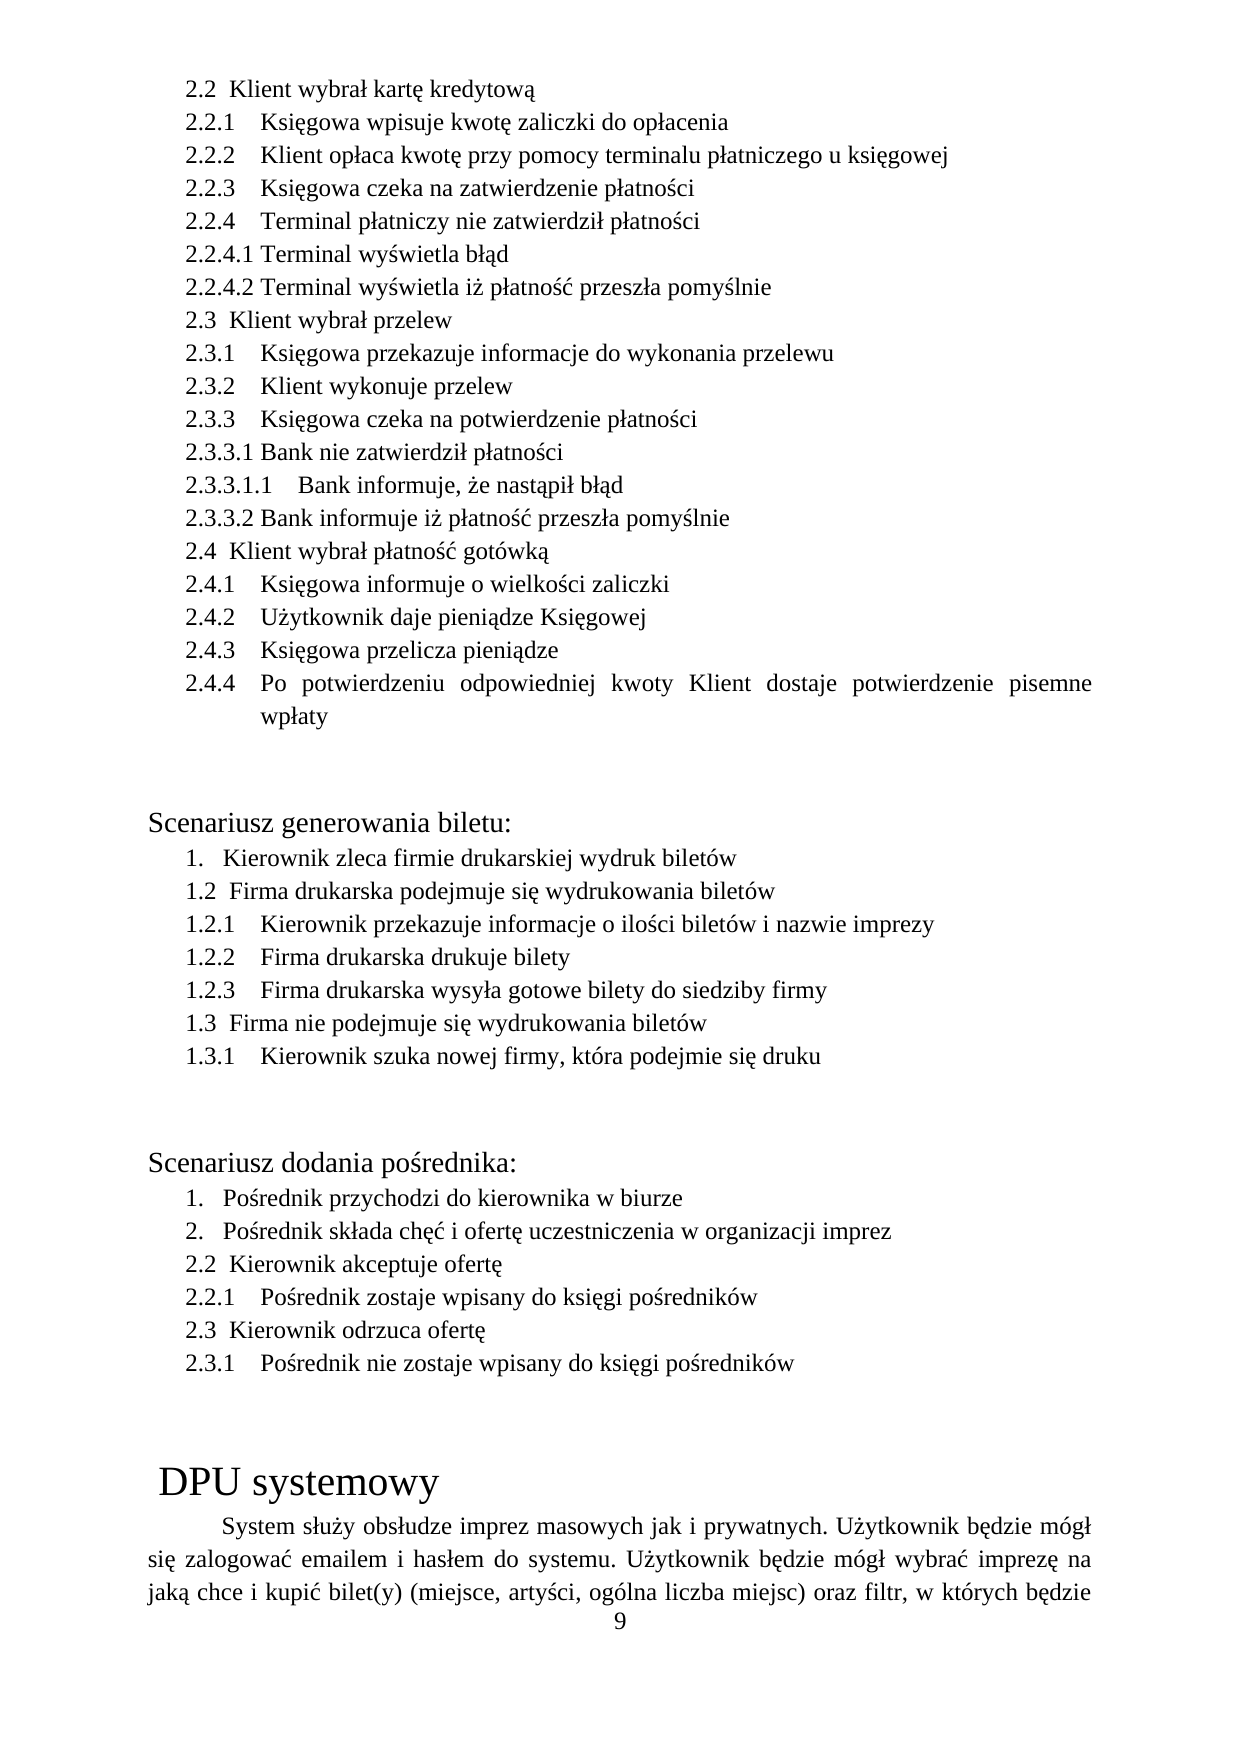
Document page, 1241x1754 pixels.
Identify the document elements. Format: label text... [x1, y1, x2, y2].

list Firma nie podejmuje się wydrukowania biletów [185, 1008, 1093, 1037]
list Firma drukarska wysyła gotowe bilety do siedziby firmy [185, 975, 1093, 1004]
subtitle Scenariusz dodania pośrednika: [148, 1145, 1093, 1178]
list Po potwierdzeniu odpowiedniej kwoty Klient dostaje potwierdzenie pisemne wpłaty [185, 668, 1093, 730]
list Klient opłaca kwotę przy pomocy terminalu płatniczego u księgowej [185, 140, 1093, 168]
list Terminal wyświetla błąd [185, 239, 1093, 268]
text System służy obsłudze imprez masowych jak i prywatnych. Użytkownik będzie mógł się zalogować emailem i hasłem do systemu. Użytkownik będzie mógł wybrać imprezę na jaką chce i kupić bilet(y) (miejsce, artyści, ogólna liczba miejsc) oraz filtr, w których będzie [148, 1511, 1093, 1606]
list Klient wybrał płatność gotówką [185, 536, 1093, 565]
list Firma drukarska drukuje bilety [185, 942, 1093, 971]
list Księgowa czeka na potwierdzenie płatności [185, 404, 1093, 433]
subtitle Scenariusz generowania biletu: [148, 805, 1093, 838]
list Bank informuje, że nastąpił błąd [185, 470, 1093, 499]
list Klient wykonuje przelew [185, 371, 1093, 400]
list Kierownik zleca firmie drukarskiej wydruk biletów [185, 843, 1093, 872]
list Księgowa wpisuje kwotę zaliczki do opłacenia [185, 107, 1093, 136]
list Pośrednik nie zostaje wpisany do księgi pośredników [185, 1348, 1093, 1377]
list Pośrednik składa chęć i ofertę uczestniczenia w organizacji imprez [185, 1216, 1093, 1245]
list Firma drukarska podejmuje się wydrukowania biletów [185, 876, 1093, 905]
list Kierownik szuka nowej firmy, która podejmie się druku [185, 1041, 1093, 1070]
list Bank informuje iż płatność przeszła pomyślnie [185, 503, 1093, 532]
list Kierownik odrzuca ofertę [185, 1316, 1093, 1344]
list Księgowa przekazuje informacje do wykonania przelewu [185, 338, 1093, 367]
list Kierownik akceptuje ofertę [185, 1249, 1093, 1278]
list Księgowa informuje o wielkości zaliczki [185, 569, 1093, 598]
list Użytkownik daje pieniądze Księgowej [185, 602, 1093, 631]
list Klient wybrał kartę kredytową [185, 74, 1093, 102]
list Bank nie zatwierdził płatności [185, 437, 1093, 466]
list Terminal płatniczy nie zatwierdził płatności [185, 206, 1093, 234]
list Kierownik przekazuje informacje o ilości biletów i nazwie imprezy [185, 909, 1093, 938]
list Pośrednik przychodzi do kierownika w biurze [185, 1183, 1093, 1212]
subtitle DPU systemowy [148, 1456, 1093, 1504]
list Pośrednik zostaje wpisany do księgi pośredników [185, 1282, 1093, 1311]
list Klient wybrał przelew [185, 305, 1093, 334]
list Terminal wyświetla iż płatność przeszła pomyślnie [185, 272, 1093, 301]
list Księgowa przelicza pieniądze [185, 635, 1093, 664]
list Księgowa czeka na zatwierdzenie płatności [185, 173, 1093, 202]
